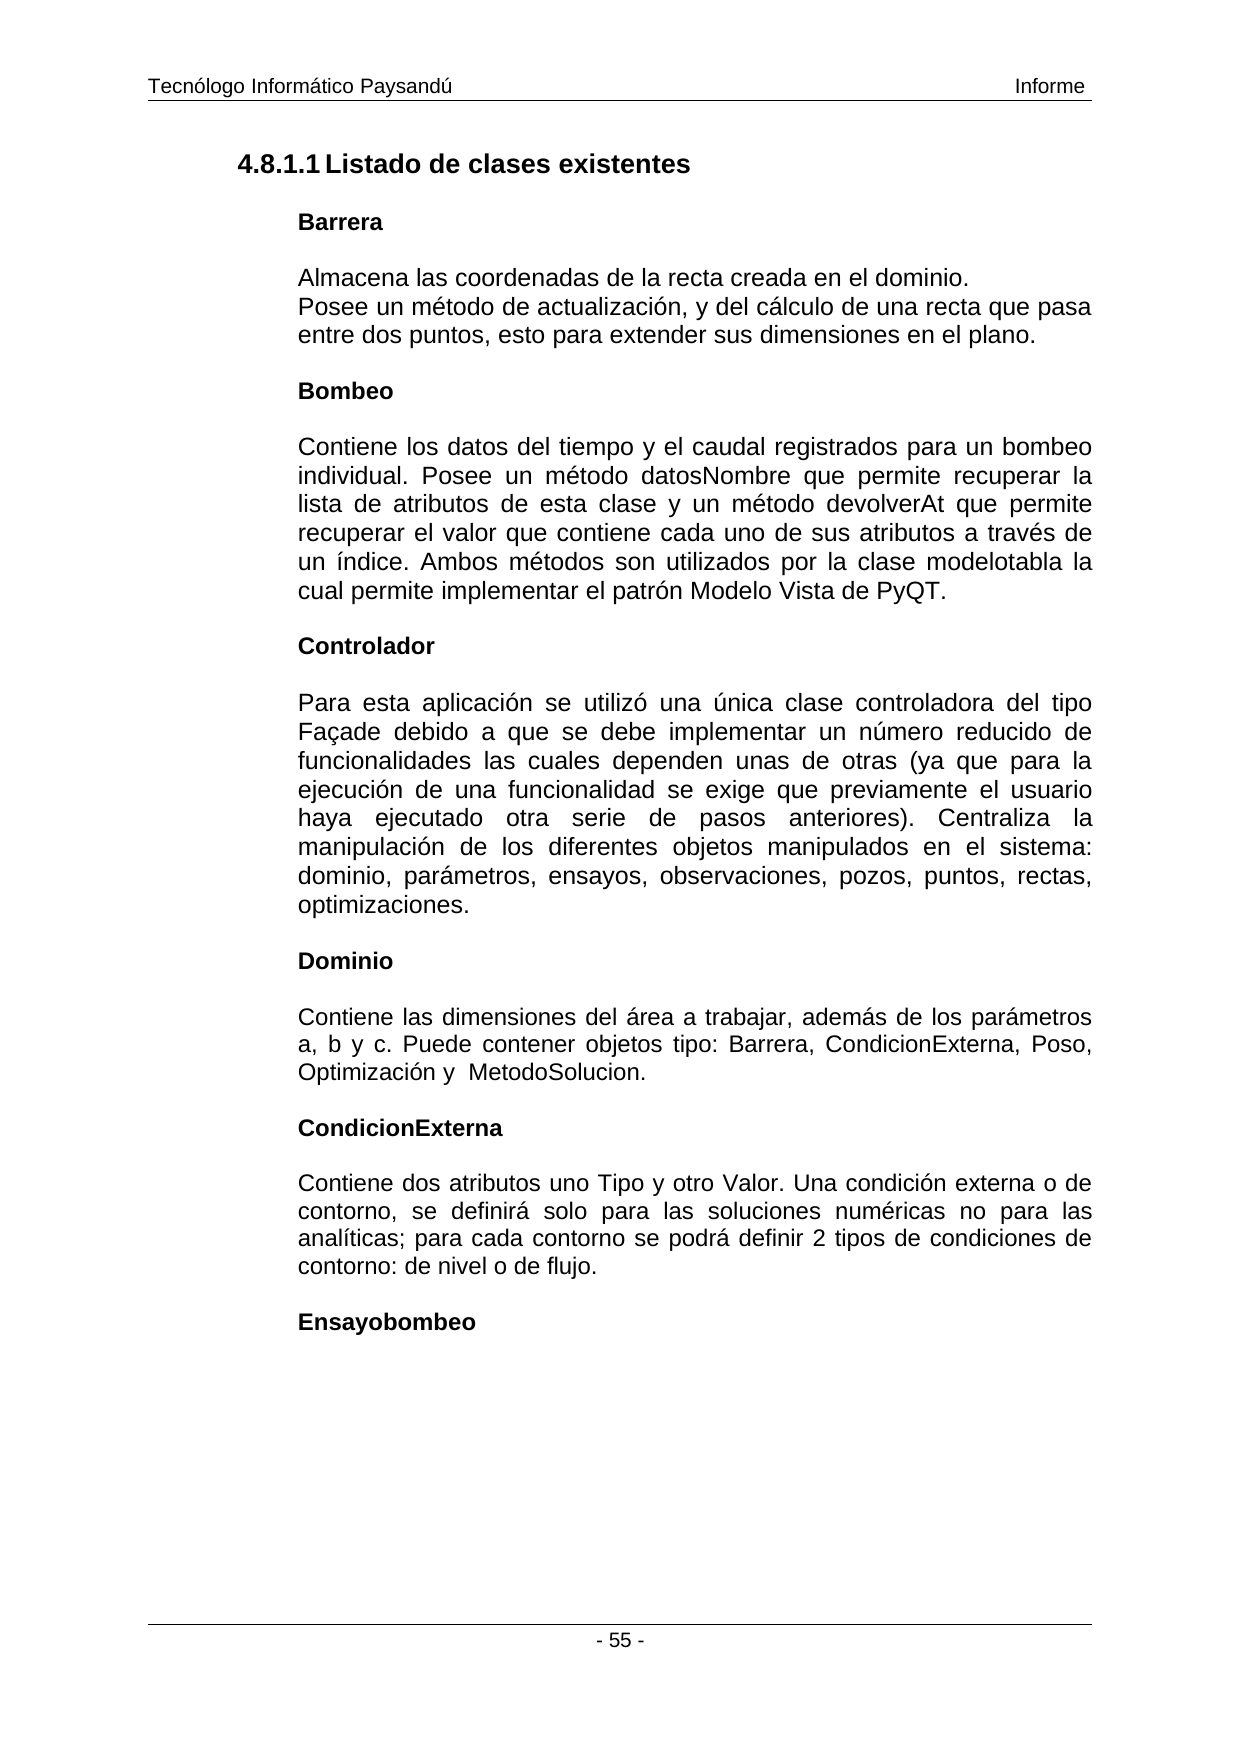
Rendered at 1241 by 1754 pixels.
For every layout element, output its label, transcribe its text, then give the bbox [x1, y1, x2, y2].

text Almacena las coordenadas de la recta creada en el dominio. [298, 263, 1092, 292]
text Ensayobombeo [298, 1308, 1092, 1336]
text CondicionExterna [298, 1114, 1092, 1142]
text Para esta aplicación se utilizó una única clase controladora del tipo Façade debido a que se debe implementar un número reducido de funcionalidades las cuales dependen unas de otras (ya que para la ejecución de una funcionalidad se exige que previamente el usuario haya ejecutado otra serie de pasos anteriores). Centraliza la manipulación de los diferentes objetos manipulados en el sistema: dominio, parámetros, ensayos, observaciones, pozos, puntos, rectas, optimizaciones. [298, 688, 1092, 918]
text Contiene los datos del tiempo y el caudal registrados para un bombeo individual. Posee un método datosNombre que permite recuperar la lista de atributos de esta clase y un método devolverAt que permite recuperar el valor que contiene cada uno de sus atributos a través de un índice. Ambos métodos son utilizados por la clase modelotabla la cual permite implementar el patrón Modelo Vista de PyQT. [298, 432, 1092, 604]
text Controlador [298, 632, 1092, 660]
text Posee un método de actualización, y del cálculo de una recta que pasa entre dos puntos, esto para extender sus dimensiones en el plano. [298, 292, 1092, 349]
text Contiene dos atributos uno Tipo y otro Valor. Una condición externa o de contorno, se definirá solo para las soluciones numéricas no para las analíticas; para cada contorno se podrá definir 2 tipos de condiciones de contorno: de nivel o de flujo. [298, 1169, 1092, 1279]
text Dominio [298, 947, 1092, 975]
subtitle Listado de clases existentes [237, 148, 1092, 179]
text Contiene las dimensiones del área a trabajar, además de los parámetros a, b y c. Puede contener objetos tipo: Barrera, CondicionExterna, Poso, Optimización y MetodoSolucion. [298, 1002, 1092, 1085]
text Barrera [223, 208, 1092, 235]
text Bombeo [298, 377, 1092, 404]
